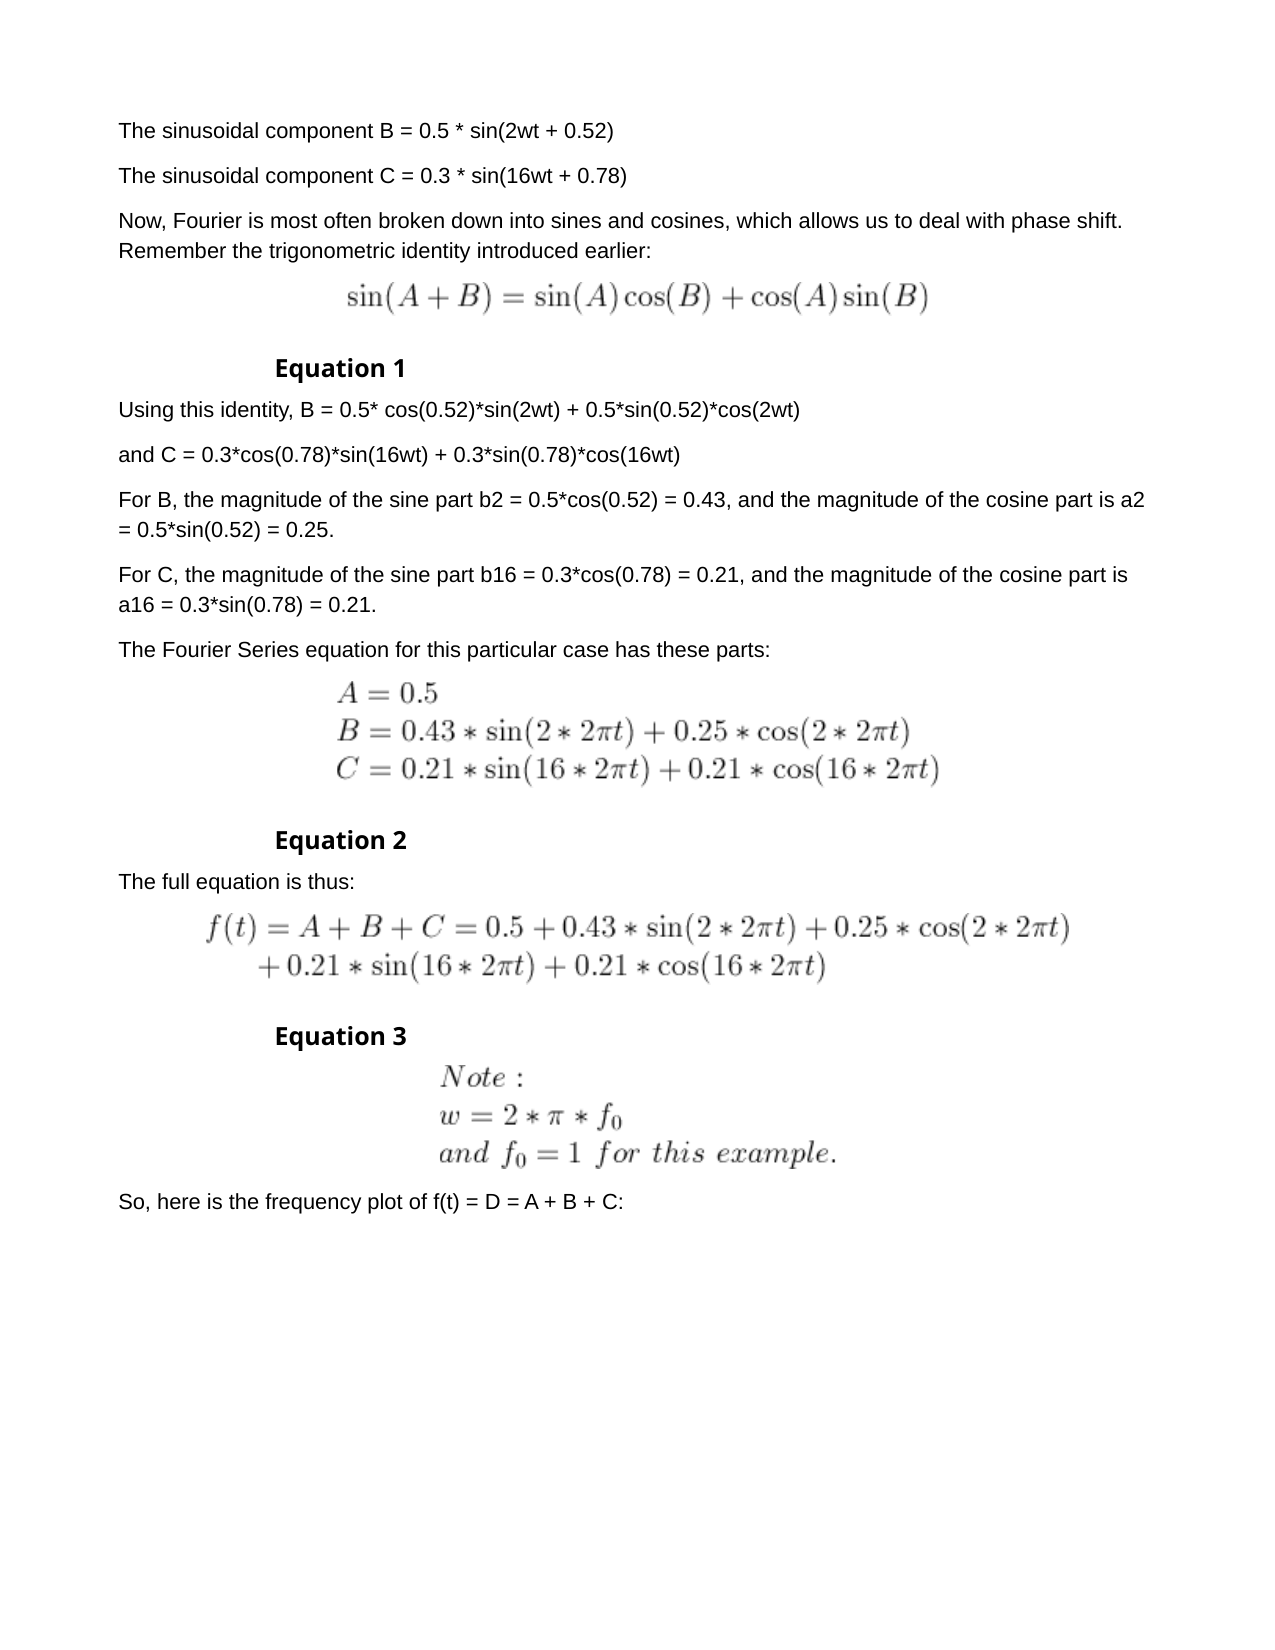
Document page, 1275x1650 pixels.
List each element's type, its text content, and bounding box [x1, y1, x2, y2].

picture [439, 1065, 836, 1169]
subtitle Equation 3 [274, 1019, 1157, 1053]
text The full equation is thus: [118, 869, 1157, 894]
text So, here is the frequency plot of f(t) = D = A + B + C: [118, 1189, 1157, 1214]
text Now, Fourier is most often broken down into sines and cosines, which allows us to deal with phase shift. Remember the trigonometric identity introduced earlier: [118, 208, 1157, 263]
text The Fourier Series equation for this particular case has these parts: [118, 637, 1157, 662]
text The sinusoidal component B = 0.5 * sin(2wt + 0.52) [118, 118, 1157, 143]
text and C = 0.3*cos(0.78)*sin(16wt) + 0.3*sin(0.78)*cos(16wt) [118, 442, 1157, 467]
picture [336, 681, 939, 788]
picture [206, 913, 1069, 985]
picture [347, 282, 928, 316]
text For B, the magnitude of the sine part b2 = 0.5*cos(0.52) = 0.43, and the magnitude of the cosine part is a2 = 0.5*sin(0.52) = 0.25. [118, 487, 1157, 542]
text The sinusoidal component C = 0.3 * sin(16wt + 0.78) [118, 163, 1157, 188]
subtitle Equation 1 [274, 350, 1157, 384]
subtitle Equation 2 [274, 822, 1157, 857]
text Using this identity, B = 0.5* cos(0.52)*sin(2wt) + 0.5*sin(0.52)*cos(2wt) [118, 397, 1157, 422]
text For C, the magnitude of the sine part b16 = 0.3*cos(0.78) = 0.21, and the magnitude of the cosine part is a16 = 0.3*sin(0.78) = 0.21. [118, 562, 1157, 617]
